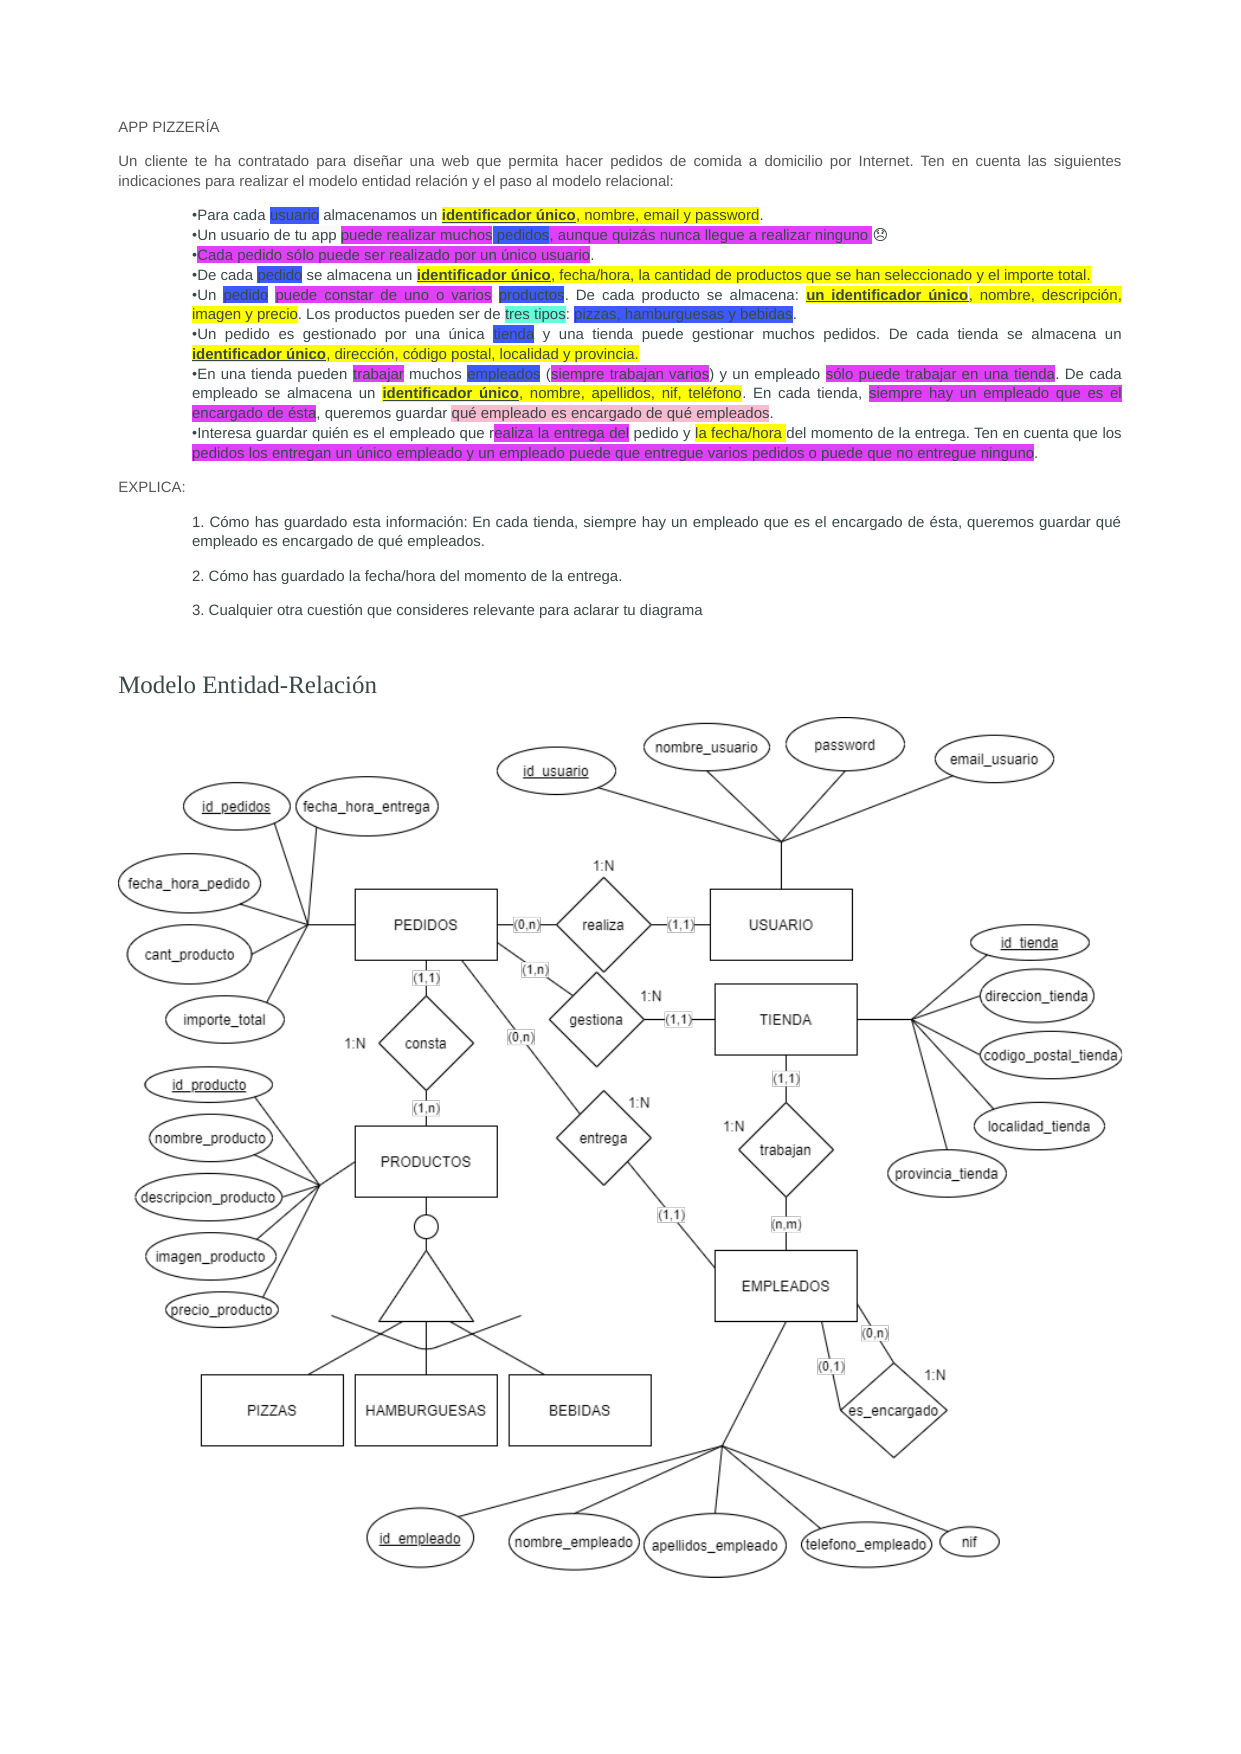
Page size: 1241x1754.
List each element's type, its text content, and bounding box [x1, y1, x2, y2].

list Un pedido puede constar de uno o varios productos. De cada producto se almacena: un identificador único, nombre, descripción, imagen y precio. Los productos pueden ser de tres tipos: pizzas, hamburguesas y bebidas. [118, 286, 1122, 323]
list 2. Cómo has guardado la fecha/hora del momento de la entrega. [118, 567, 1122, 584]
list En una tienda pueden trabajar muchos empleados (siempre trabajan varios) y un empleado sólo puede trabajar en una tienda. De cada empleado se almacena un identificador único, nombre, apellidos, nif, teléfono. En cada tienda, siempre hay un empleado que es el encargado de ésta, queremos guardar qué empleado es encargado de qué empleados. [118, 365, 1122, 422]
text APP PIZZERÍA [118, 118, 1122, 135]
text Modelo Entidad-Relación [118, 670, 1122, 699]
list Un usuario de tu app puede realizar muchos pedidos, aunque quizás nunca llegue a realizar ninguno 😞 [118, 226, 1122, 244]
text Un cliente te ha contratado para diseñar una web que permita hacer pedidos de comida a domicilio por Internet. Ten en cuenta las siguientes indicaciones para realizar el modelo entidad relación y el paso al modelo relacional: [118, 152, 1122, 189]
list 1. Cómo has guardado esta información: En cada tienda, siempre hay un empleado que es el encargado de ésta, queremos guardar qué empleado es encargado de qué empleados. [118, 513, 1122, 550]
list 3. Cualquier otra cuestión que consideres relevante para aclarar tu diagrama [118, 601, 1122, 619]
text EXPLICA: [118, 478, 1122, 496]
picture [118, 717, 1123, 1578]
list Interesa guardar quién es el empleado que realiza la entrega del pedido y la fecha/hora del momento de la entrega. Ten en cuenta que los pedidos los entregan un único empleado y un empleado puede que entregue varios pedidos o puede que no entregue ninguno. [118, 424, 1122, 461]
list Cada pedido sólo puede ser realizado por un único usuario. [118, 246, 1122, 263]
list De cada pedido se almacena un identificador único, fecha/hora, la cantidad de productos que se han seleccionado y el importe total. [118, 266, 1122, 283]
list Un pedido es gestionado por una única tienda y una tienda puede gestionar muchos pedidos. De cada tienda se almacena un identificador único, dirección, código postal, localidad y provincia. [118, 325, 1122, 362]
list Para cada usuario almacenamos un identificador único, nombre, email y password. [118, 207, 1122, 224]
